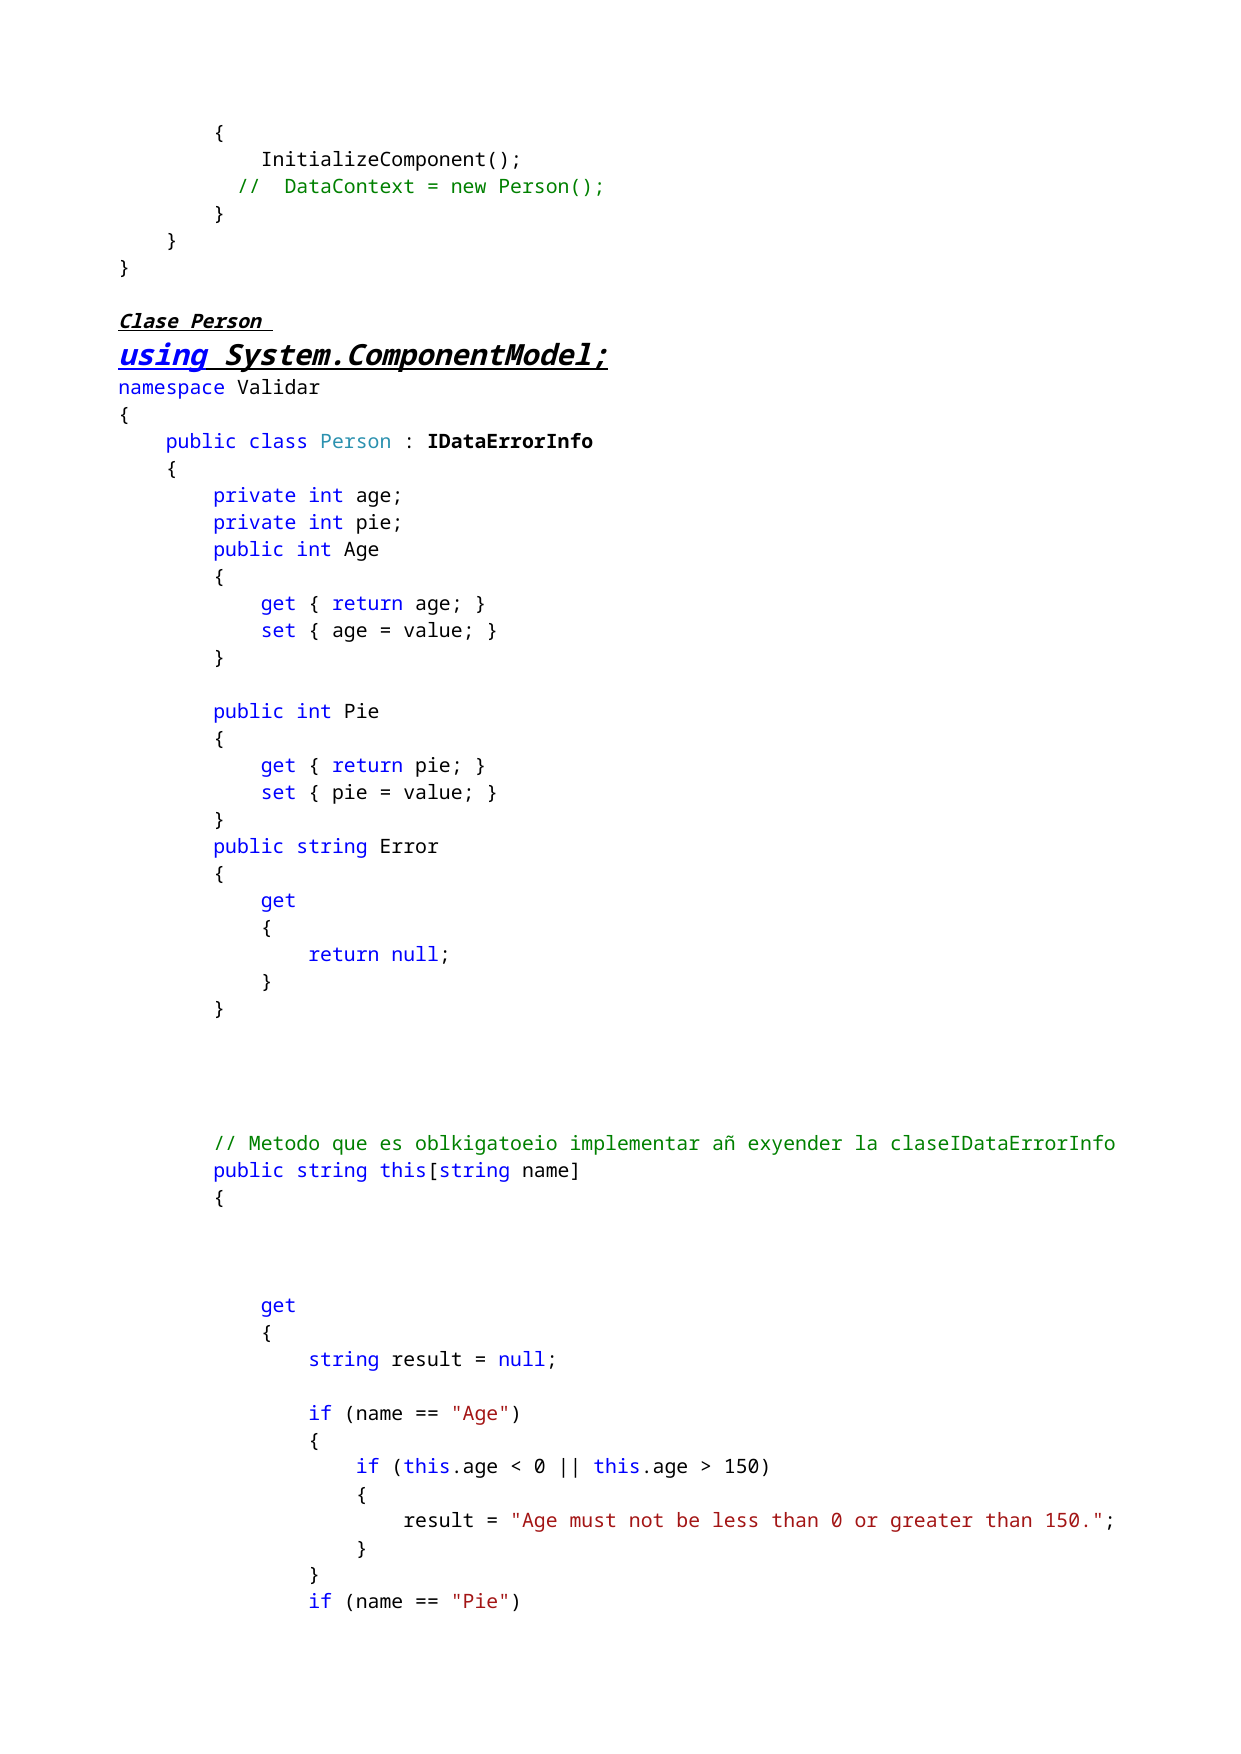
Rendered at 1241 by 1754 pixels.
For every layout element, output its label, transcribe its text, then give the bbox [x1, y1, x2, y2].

text { [118, 1480, 1122, 1507]
text } [118, 1534, 1122, 1561]
text namespace Validar [118, 374, 1122, 401]
text private int pie; [118, 508, 1122, 536]
text } [118, 805, 1122, 832]
text private int age; [118, 482, 1122, 508]
text { [118, 118, 1122, 145]
text get { return pie; } [118, 751, 1122, 778]
text { [118, 1183, 1122, 1210]
text set { pie = value; } [118, 778, 1122, 805]
text // DataContext = new Person(); [118, 172, 1122, 199]
text { [118, 724, 1122, 751]
text // Metodo que es oblkigatoeio implementar añ exyender la claseIDataErrorInfo [118, 1129, 1122, 1156]
text { [118, 401, 1122, 428]
text InitializeComponent(); [118, 145, 1122, 172]
text set { age = value; } [118, 616, 1122, 643]
text public int Age [118, 536, 1122, 562]
text if (name == "Pie") [118, 1588, 1122, 1615]
text get { return age; } [118, 589, 1122, 616]
text } [118, 253, 1122, 280]
text public int Pie [118, 697, 1122, 724]
text using System.ComponentModel; [118, 334, 1122, 374]
text } [118, 199, 1122, 226]
text if (this.age < 0 || this.age > 150) [118, 1453, 1122, 1480]
text if (name == "Age") [118, 1399, 1122, 1426]
text { [118, 1426, 1122, 1453]
text } [118, 643, 1122, 670]
text result = "Age must not be less than 0 or greater than 150."; [118, 1507, 1122, 1534]
text } [118, 994, 1122, 1021]
text } [118, 967, 1122, 994]
text public string this[string name] [118, 1156, 1122, 1183]
text public class Person : IDataErrorInfo [118, 428, 1122, 454]
text Clase Person [118, 307, 1122, 334]
text return null; [118, 940, 1122, 967]
text { [118, 913, 1122, 940]
text { [118, 562, 1122, 589]
text string result = null; [118, 1345, 1122, 1372]
text { [118, 454, 1122, 482]
text public string Error [118, 832, 1122, 859]
text get [118, 886, 1122, 913]
text } [118, 226, 1122, 253]
text get [118, 1291, 1122, 1318]
text } [118, 1561, 1122, 1588]
text { [118, 859, 1122, 886]
text { [118, 1318, 1122, 1345]
